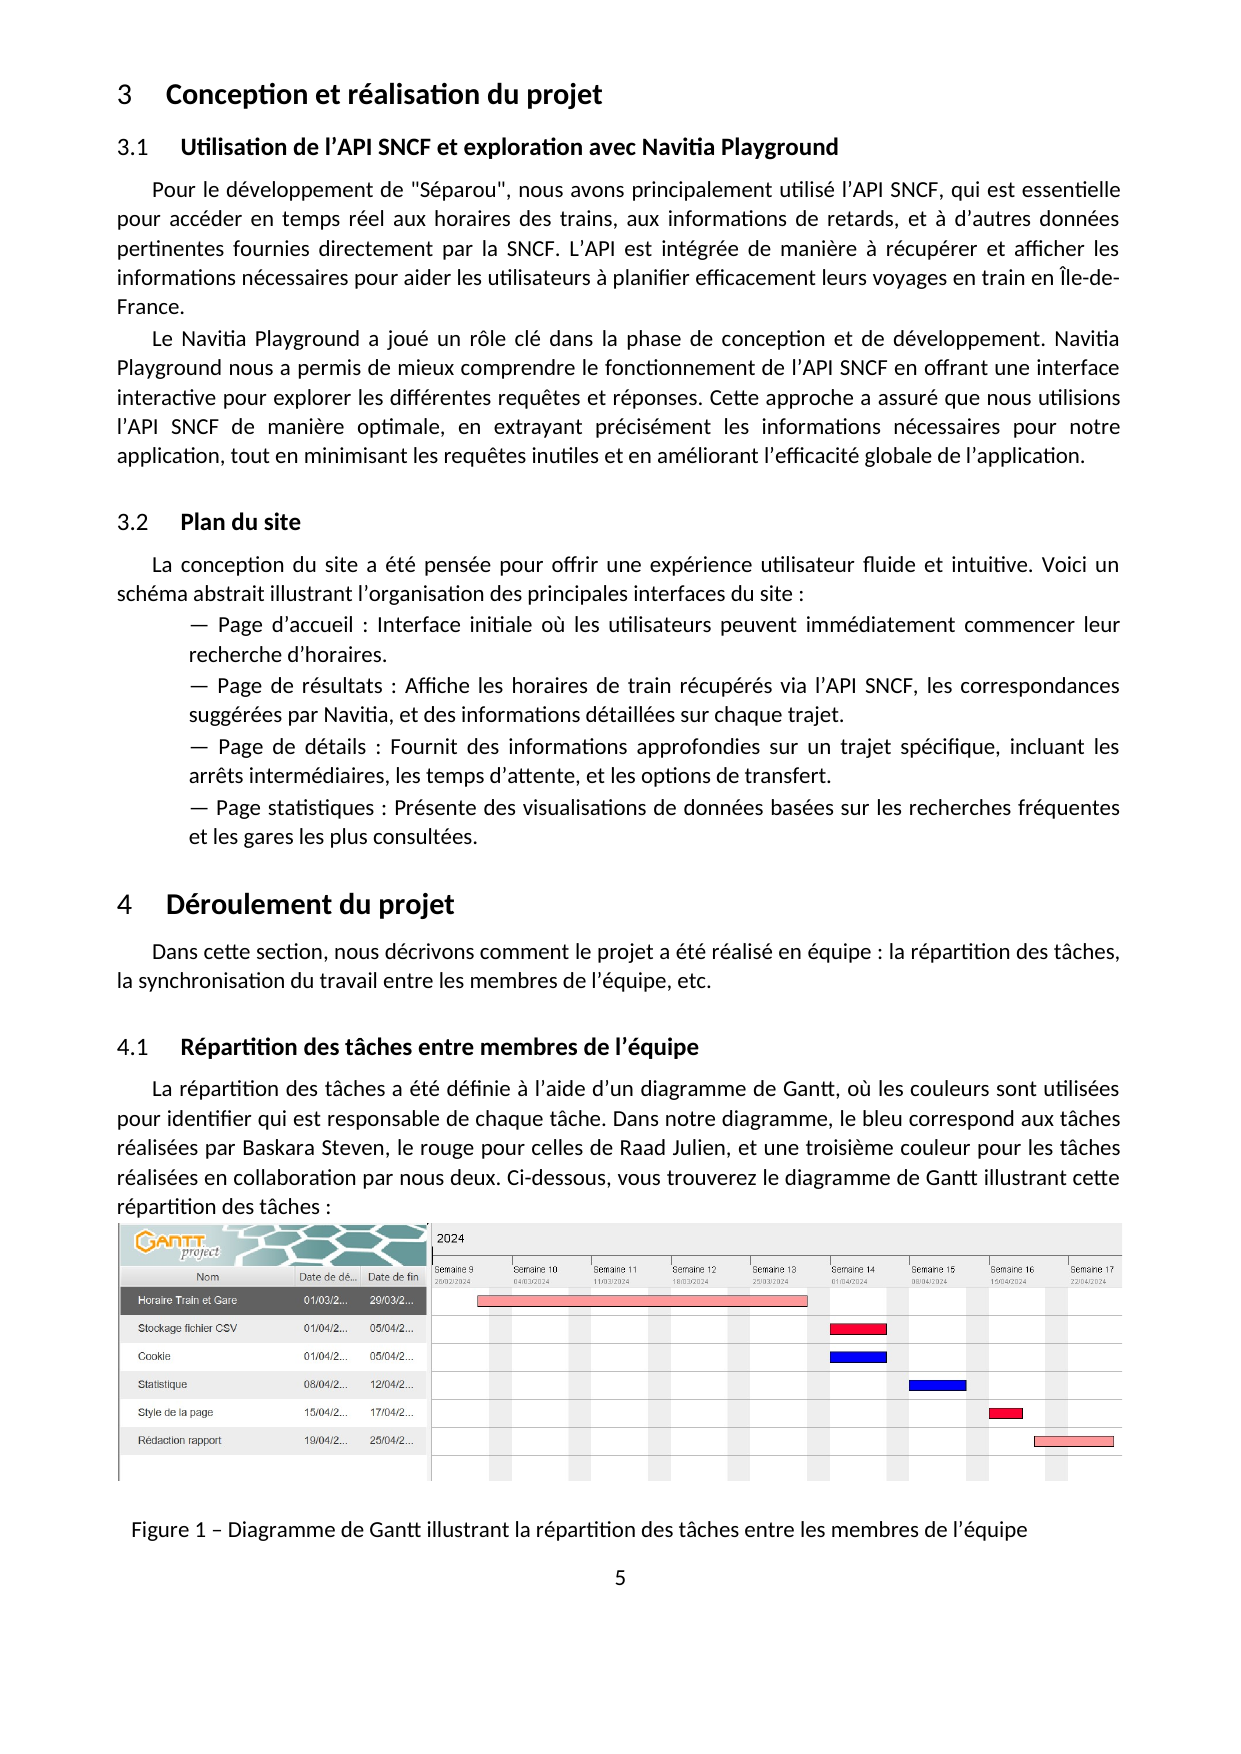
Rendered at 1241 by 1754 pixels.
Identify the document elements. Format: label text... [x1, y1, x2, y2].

text — Page d’accueil : Interface initiale où les utilisateurs peuvent immédiatement commencer leur recherche d’horaires. [188, 610, 1122, 668]
text Le Navitia Playground a joué un rôle clé dans la phase de conception et de développement. Navitia Playground nous a permis de mieux comprendre le fonctionnement de l’API SNCF en offrant une interface interactive pour explorer les différentes requêtes et réponses. Cette approche a assuré que nous utilisions l’API SNCF de manière optimale, en extrayant précisément les informations nécessaires pour notre application, tout en minimisant les requêtes inutiles et en améliorant l’efficacité globale de l’application. [117, 324, 1122, 469]
text La répartition des tâches a été définie à l’aide d’un diagramme de Gantt, où les couleurs sont utilisées pour identifier qui est responsable de chaque tâche. Dans notre diagramme, le bleu correspond aux tâches réalisées par Baskara Steven, le rouge pour celles de Raad Julien, et une troisième couleur pour les tâches réalisées en collaboration par nous deux. Ci-dessous, vous trouverez le diagramme de Gantt illustrant cette répartition des tâches : [117, 1074, 1122, 1220]
text Pour le développement de "Séparou", nous avons principalement utilisé l’API SNCF, qui est essentielle pour accéder en temps réel aux horaires des trains, aux informations de retards, et à d’autres données pertinentes fournies directement par la SNCF. L’API est intégrée de manière à récupérer et afficher les informations nécessaires pour aider les utilisateurs à planifier efficacement leurs voyages en train en Île-de-France. [117, 175, 1122, 321]
subtitle Utilisation de l’API SNCF et exploration avec Navitia Playground [117, 131, 1122, 162]
text Dans cette section, nous décrivons comment le projet a été réalisé en équipe : la répartition des tâches, la synchronisation du travail entre les membres de l’équipe, etc. [117, 937, 1122, 994]
subtitle Répartition des tâches entre membres de l’équipe [117, 1031, 1122, 1061]
text — Page de détails : Fournit des informations approfondies sur un trajet spécifique, incluant les arrêts intermédiaires, les temps d’attente, et les options de transfert. [188, 732, 1122, 789]
subtitle Plan du site [117, 506, 1122, 536]
subtitle Déroulement du projet [117, 885, 1122, 922]
text — Page statistiques : Présente des visualisations de données basées sur les recherches fréquentes et les gares les plus consultées. [188, 793, 1122, 850]
text — Page de résultats : Affiche les horaires de train récupérés via l’API SNCF, les correspondances suggérées par Navitia, et des informations détaillées sur chaque trajet. [188, 671, 1122, 728]
picture [118, 1223, 1123, 1481]
text La conception du site a été pensée pour offrir une expérience utilisateur fluide et intuitive. Voici un schéma abstrait illustrant l’organisation des principales interfaces du site : [117, 550, 1122, 607]
subtitle Conception et réalisation du projet [117, 75, 1122, 112]
text Figure 1 – Diagramme de Gantt illustrant la répartition des tâches entre les membres de l’équipe [131, 1515, 1122, 1543]
